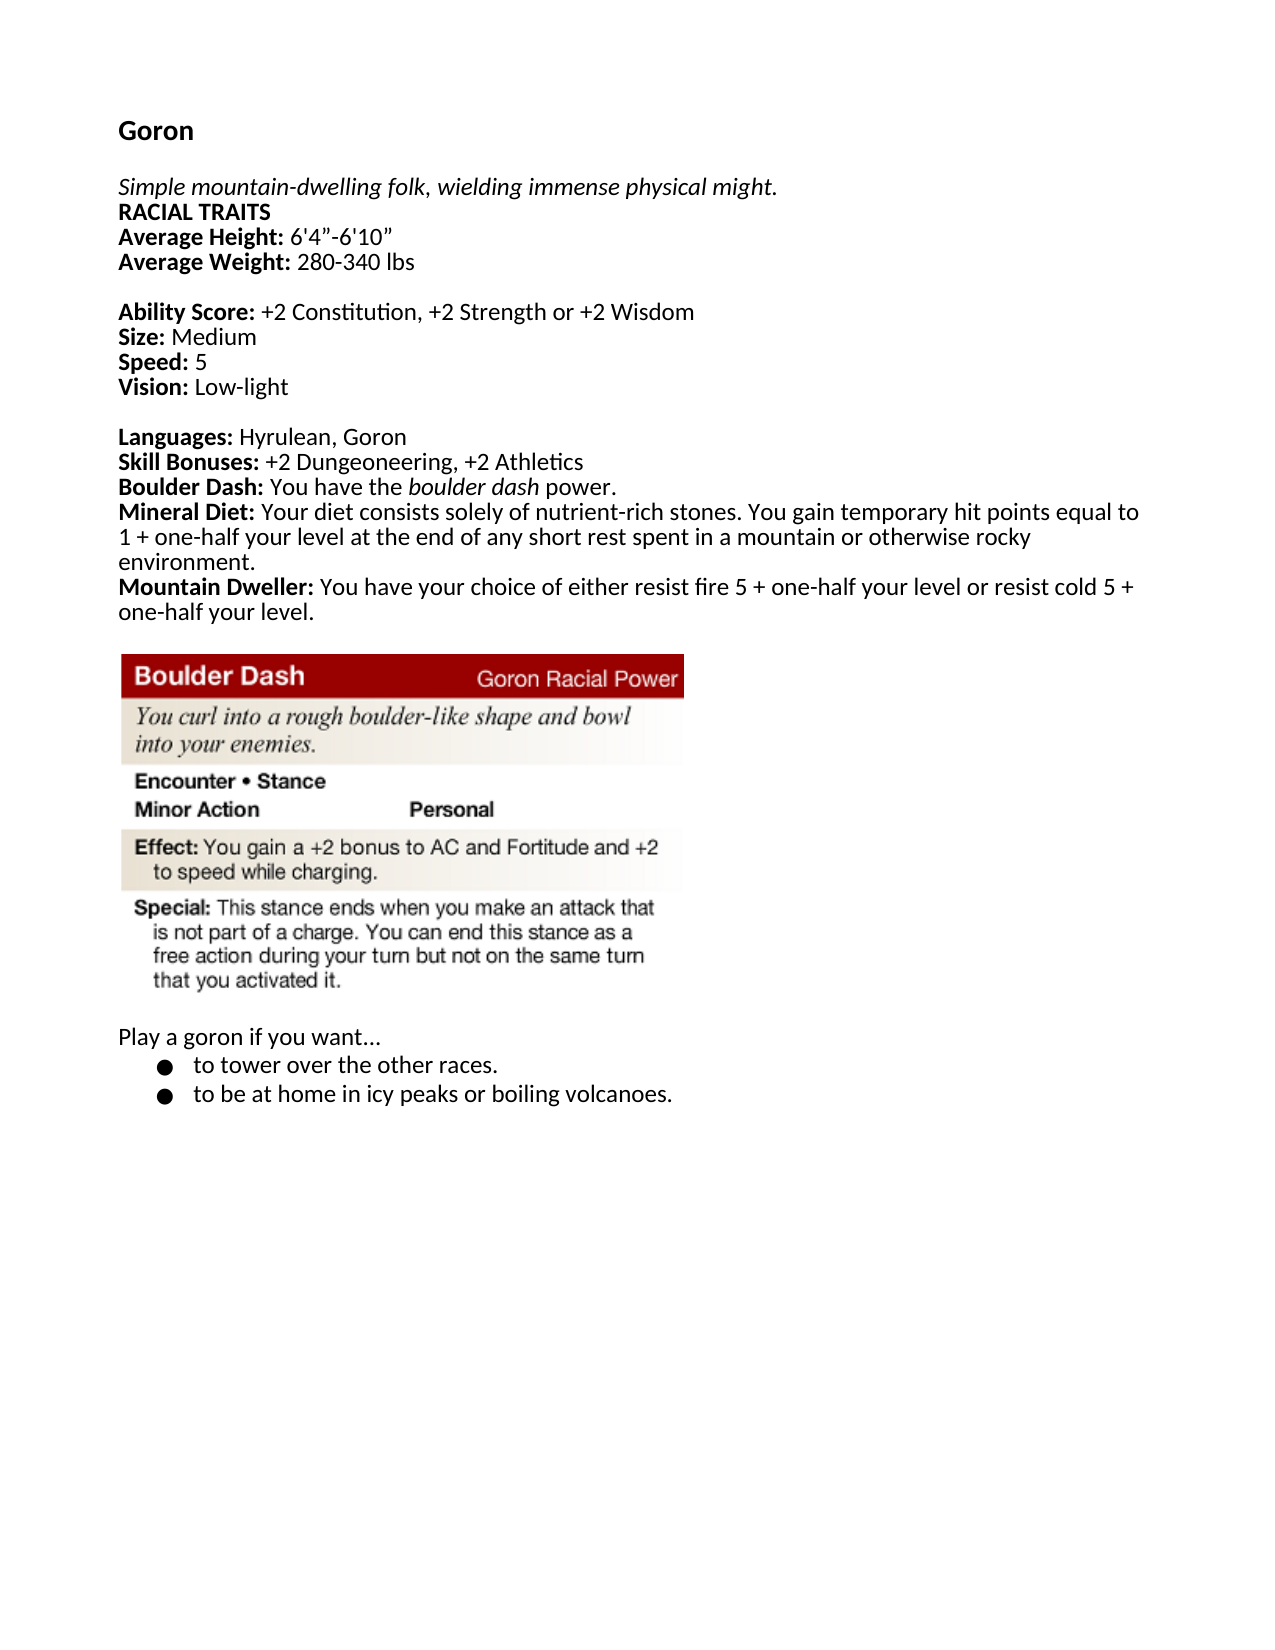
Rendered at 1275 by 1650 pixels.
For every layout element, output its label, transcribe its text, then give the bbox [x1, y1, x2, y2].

text Boulder Dash: You have the boulder dash power. [118, 476, 1157, 501]
text Ability Score: +2 Constitution, +2 Strength or +2 Wisdom [118, 301, 1157, 326]
text Languages: Hyrulean, Goron [118, 426, 1157, 451]
list to tower over the other races. [156, 1051, 1157, 1080]
text Mineral Diet: Your diet consists solely of nutrient-rich stones. You gain temporary hit points equal to 1 + one-half your level at the end of any short rest spent in a mountain or otherwise rocky environment. [118, 501, 1157, 576]
text Skill Bonuses: +2 Dungeoneering, +2 Athletics [118, 451, 1157, 476]
text Average Weight: 280-340 lbs [118, 251, 1157, 276]
text Speed: 5 [118, 351, 1157, 376]
text Simple mountain-dwelling folk, wielding immense physical might. [118, 176, 1157, 201]
text Average Height: 6'4”-6'10” [118, 226, 1157, 251]
text Goron [118, 118, 1157, 147]
text Size: Medium [118, 326, 1157, 351]
list to be at home in icy peaks or boiling volcanoes. [156, 1080, 1157, 1108]
text Play a goron if you want... [118, 1026, 1157, 1051]
text Mountain Dweller: You have your choice of either resist fire 5 + one-half your level or resist cold 5 + one-half your level. [118, 576, 1157, 626]
picture [121, 654, 684, 999]
text Vision: Low-light [118, 376, 1157, 401]
text RACIAL TRAITS [118, 201, 1157, 226]
